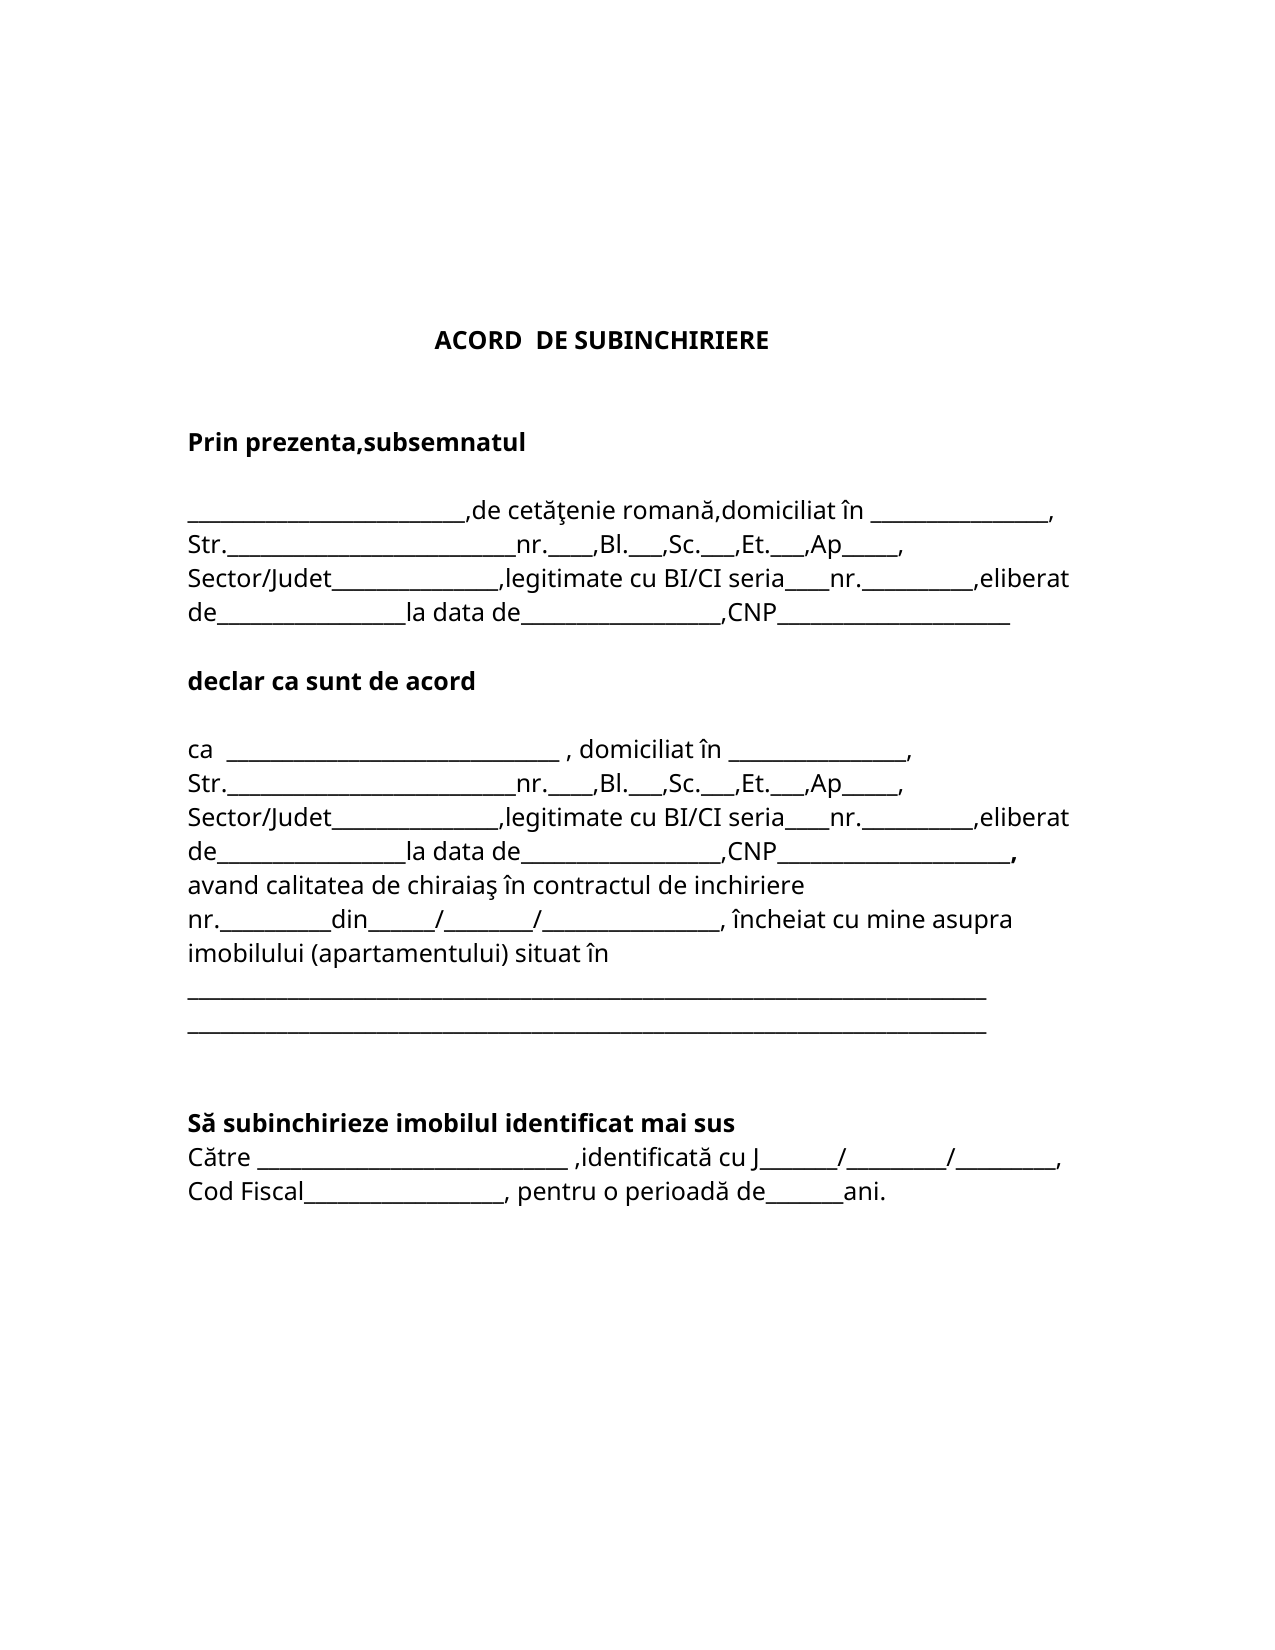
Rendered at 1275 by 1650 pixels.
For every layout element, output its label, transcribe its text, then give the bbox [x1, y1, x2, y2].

text Str.__________________________nr.____,Bl.___,Sc.___,Et.___,Ap_____, Sector/Judet_______________,legitimate cu BI/CI seria____nr.__________,eliberat [187, 527, 1087, 595]
text Să subinchirieze imobilul identificat mai sus [187, 1106, 1087, 1140]
text nr.__________din______/________/________________, încheiat cu mine asupra imobilului (apartamentului) situat în [187, 902, 1087, 970]
text de_________________la data de__________________,CNP_____________________ [187, 595, 1087, 629]
text Prin prezenta,subsemnatul [187, 425, 1087, 459]
text ACORD DE SUBINCHIRIERE [187, 322, 1087, 357]
text ________________________________________________________________________ [187, 970, 1087, 1004]
text de_________________la data de__________________,CNP_____________________, [187, 833, 1087, 867]
text Str.__________________________nr.____,Bl.___,Sc.___,Et.___,Ap_____, Sector/Judet_______________,legitimate cu BI/CI seria____nr.__________,eliberat [187, 765, 1087, 833]
text ca ______________________________ , domiciliat în ________________, [187, 731, 1087, 765]
text _________________________,de cetăţenie romană,domiciliat în ________________, [187, 493, 1087, 527]
text Cod Fiscal__________________, pentru o perioadă de_______ani. [187, 1174, 1087, 1208]
text avand calitatea de chiraiaş în contractul de inchiriere [187, 867, 1087, 902]
text declar ca sunt de acord [187, 663, 1087, 697]
text Către ____________________________ ,identificată cu J_______/_________/_________, [187, 1140, 1087, 1174]
text ________________________________________________________________________ [187, 1004, 1087, 1038]
